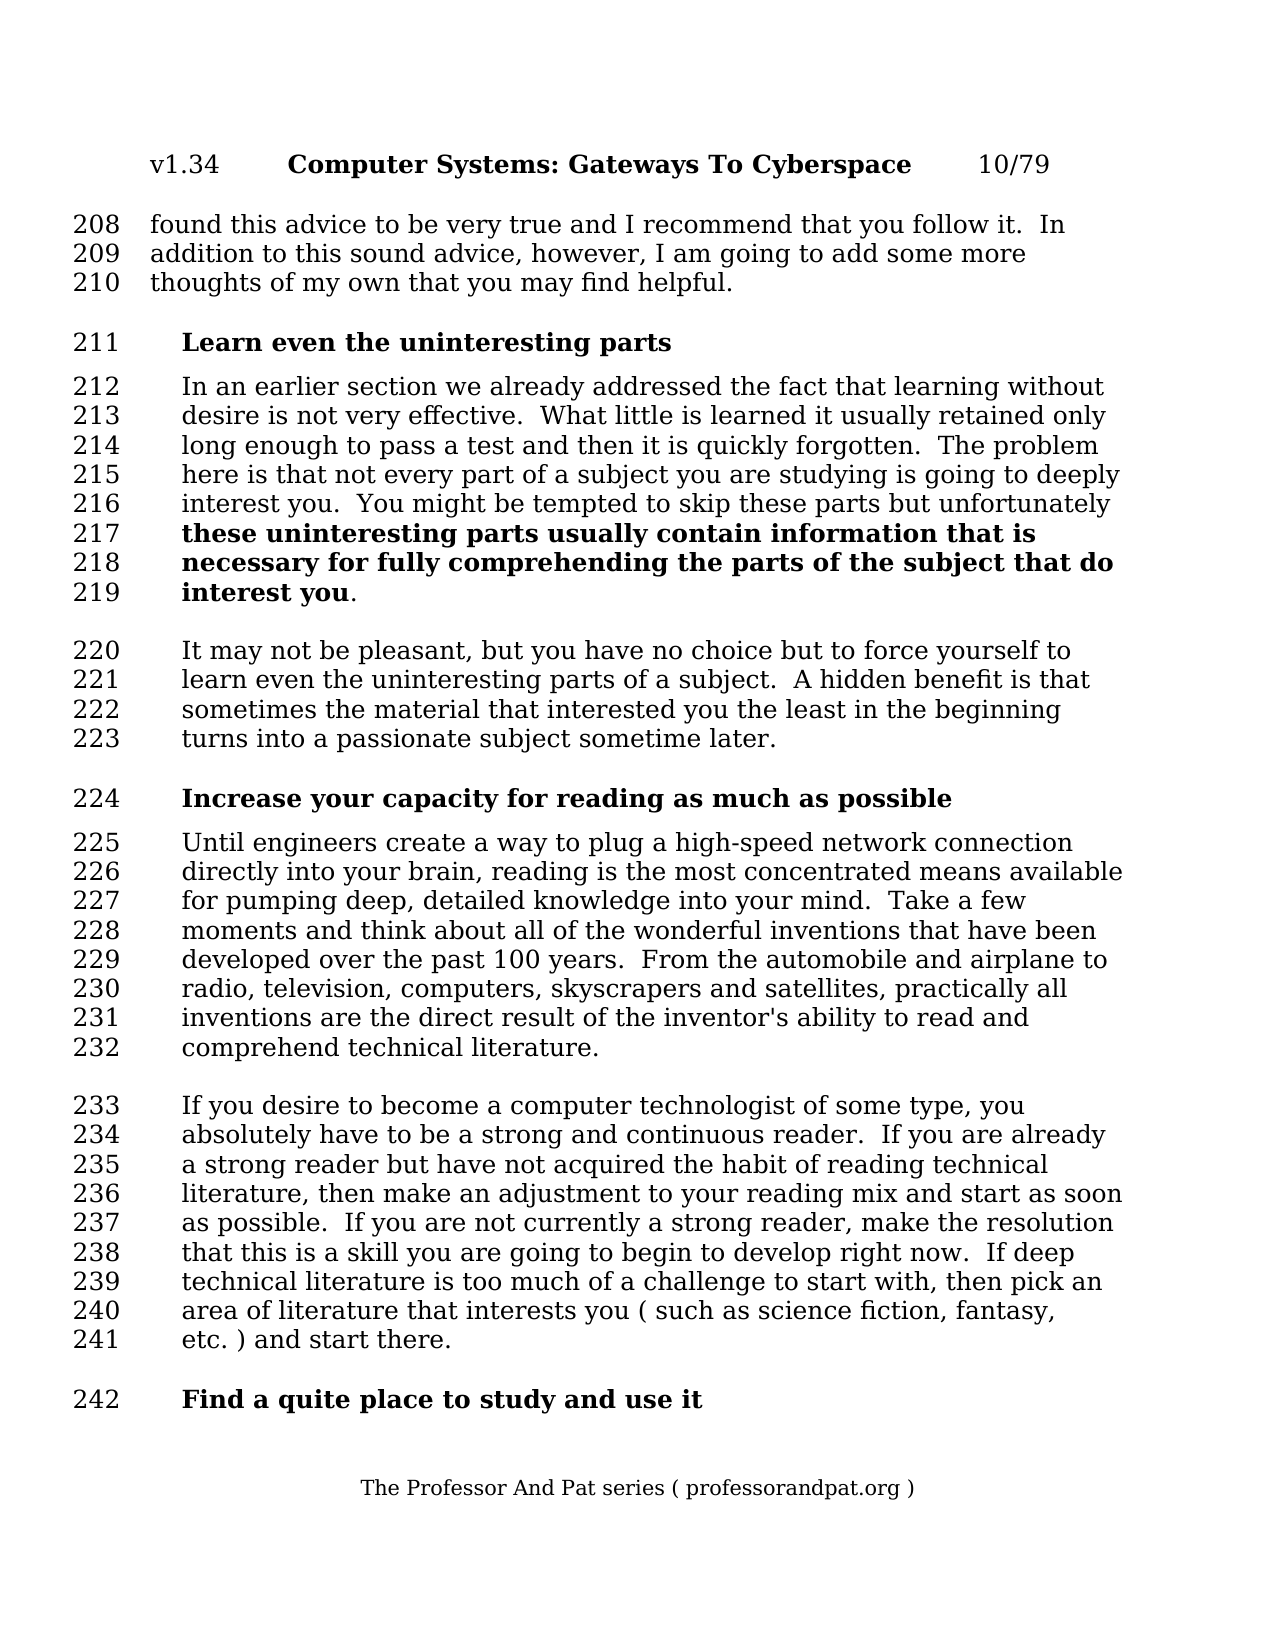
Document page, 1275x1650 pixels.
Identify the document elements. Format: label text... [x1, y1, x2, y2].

text If you desire to become a computer technologist of some type, you absolutely have to be a strong and continuous reader. If you are already a strong reader but have not acquired the habit of reading technical literature, then make an adjustment to your reading mix and start as soon as possible. If you are not currently a strong reader, make the resolution that this is a skill you are going to begin to develop right now. If deep technical literature is too much of a challenge to start with, then pick an area of literature that interests you ( such as science fiction, fantasy, etc. ) and start there. [181, 1091, 1125, 1355]
text In an earlier section we already addressed the fact that learning without desire is not very effective. What little is learned it usually retained only long enough to pass a test and then it is quickly forgotten. The problem here is that not every part of a subject you are studying is going to deeply interest you. You might be tempted to skip these parts but unfortunately these uninteresting parts usually contain information that is necessary for fully comprehending the parts of the subject that do interest you. [181, 372, 1125, 607]
subtitle Find a quite place to study and use it [181, 1385, 1125, 1414]
text It may not be pleasant, but you have no choice but to force yourself to learn even the uninteresting parts of a subject. A hidden benefit is that sometimes the material that interested you the least in the beginning turns into a passionate subject sometime later. [181, 636, 1125, 753]
text Until engineers create a way to plug a high-speed network connection directly into your brain, reading is the most concentrated means available for pumping deep, detailed knowledge into your mind. Take a few moments and think about all of the wonderful inventions that have been developed over the past 100 years. From the automobile and airplane to radio, television, computers, skyscrapers and satellites, practically all inventions are the direct result of the inventor's ability to read and comprehend technical literature. [181, 828, 1125, 1062]
subtitle Learn even the uninteresting parts [181, 328, 1125, 357]
subtitle Increase your capacity for reading as much as possible [181, 783, 1125, 813]
text found this advice to be very true and I recommend that you follow it. In addition to this sound advice, however, I am going to add some more thoughts of my own that you may find helpful. [150, 210, 1125, 298]
